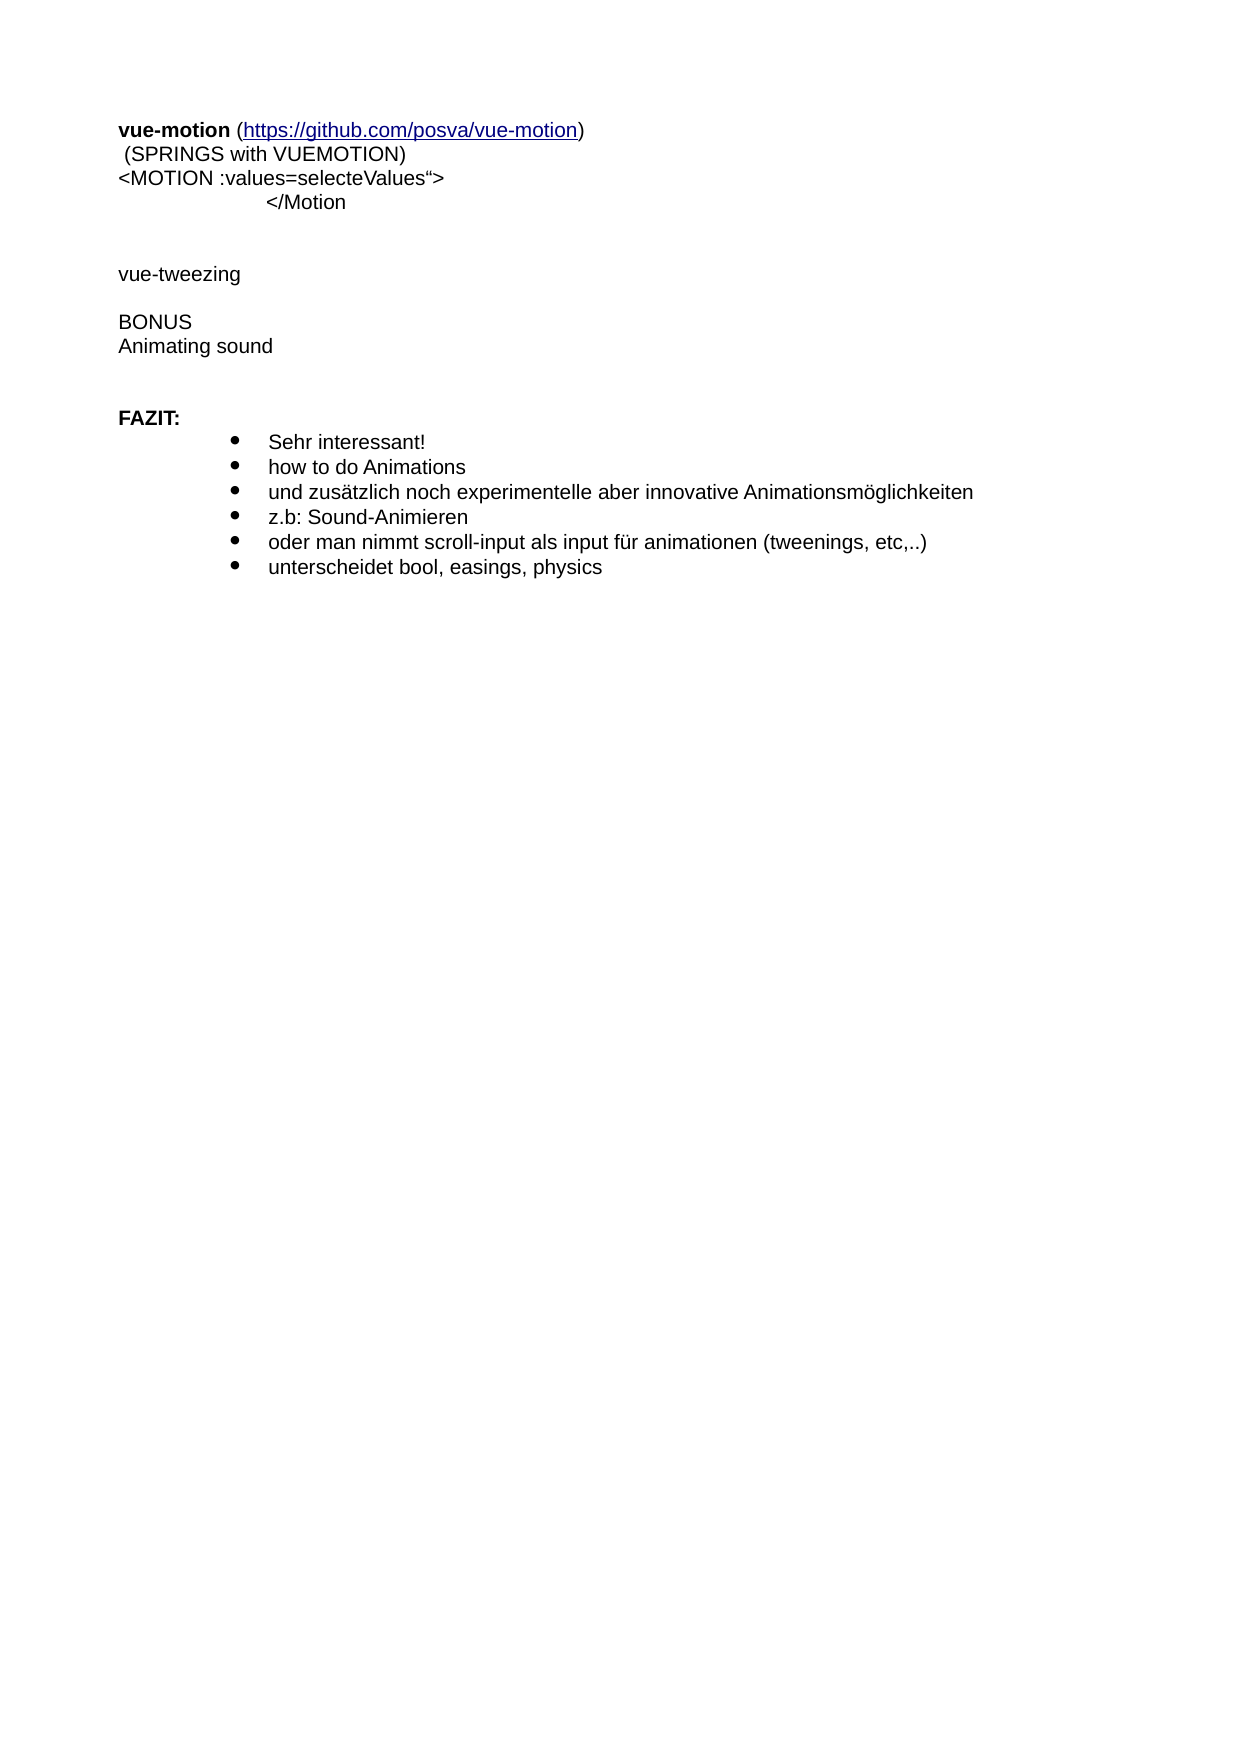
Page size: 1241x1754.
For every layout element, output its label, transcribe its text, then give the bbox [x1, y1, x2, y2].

text (SPRINGS with VUEMOTION) [118, 142, 1122, 166]
text vue-motion (https://github.com/posva/vue-motion) [118, 118, 1122, 142]
text </Motion [118, 190, 1122, 214]
list unterscheidet bool, easings, physics [231, 554, 1122, 579]
text Animating sound [118, 334, 1122, 358]
text <MOTION :values=selecteValues“> [118, 166, 1122, 190]
list Sehr interessant! [231, 429, 1122, 454]
list how to do Animations [231, 454, 1122, 479]
list oder man nimmt scroll-input als input für animationen (tweenings, etc,..) [231, 529, 1122, 554]
list z.b: Sound-Animieren [231, 504, 1122, 529]
text FAZIT: [118, 406, 1122, 429]
text vue-tweezing [118, 262, 1122, 286]
text BONUS [118, 310, 1122, 334]
list und zusätzlich noch experimentelle aber innovative Animationsmöglichkeiten [231, 479, 1122, 504]
